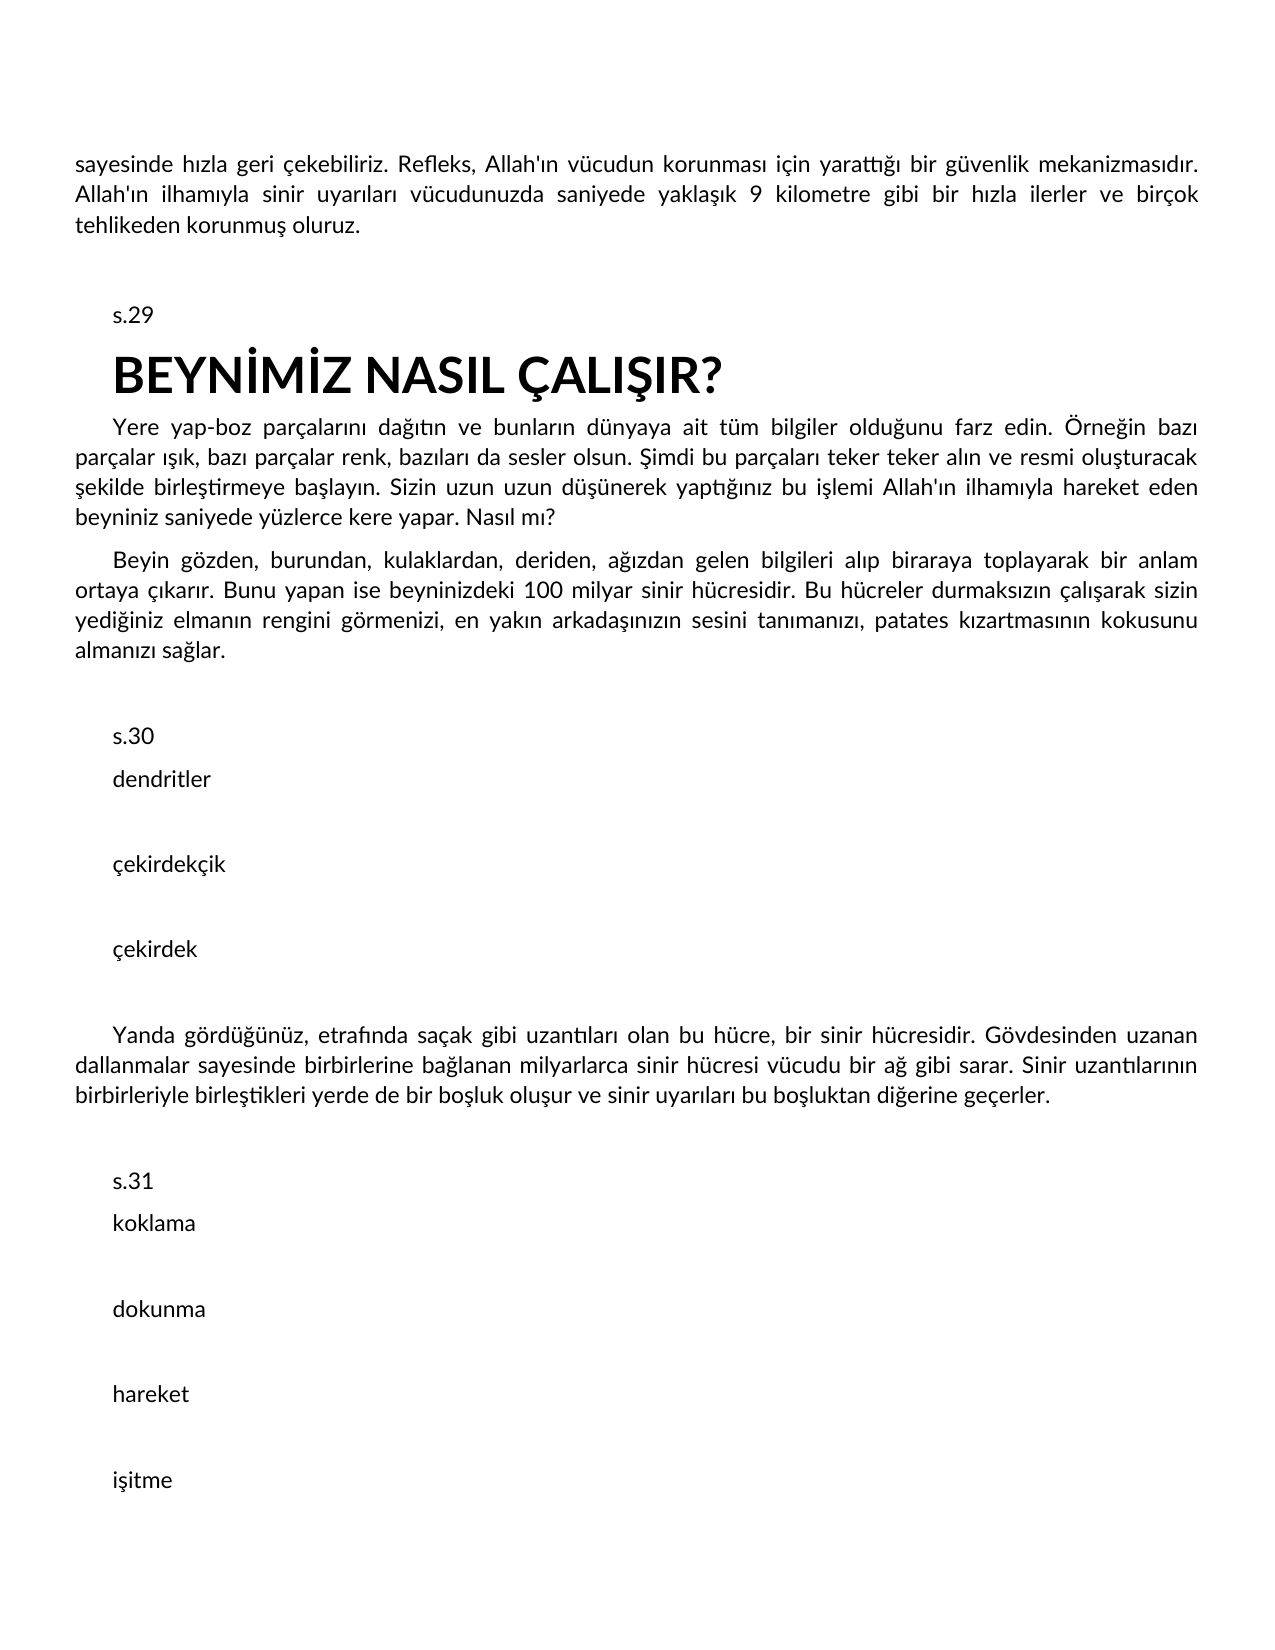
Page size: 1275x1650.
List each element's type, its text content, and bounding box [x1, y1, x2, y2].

text işitme [75, 1466, 1200, 1493]
text s.30 [75, 722, 1200, 749]
text dokunma [75, 1295, 1200, 1322]
text s.31 [75, 1167, 1200, 1194]
subtitle BEYNİMİZ NASIL ÇALIŞIR? [112, 344, 1200, 404]
text s.29 [75, 301, 1200, 329]
text Beyin gözden, burundan, kulaklardan, deriden, ağızdan gelen bilgileri alıp biraraya toplayarak bir anlam ortaya çıkarır. Bunu yapan ise beyninizdeki 100 milyar sinir hücresidir. Bu hücreler durmaksızın çalışarak sizin yediğiniz elmanın rengini görmenizi, en yakın arkadaşınızın sesini tanımanızı, patates kızartmasının kokusunu almanızı sağlar. [75, 546, 1200, 664]
text sayesinde hızla geri çekebiliriz. Refleks, Allah'ın vücudun korunması için yarattığı bir güvenlik mekanizmasıdır. Allah'ın ilhamıyla sinir uyarıları vücudunuzda saniyede yaklaşık 9 kilometre gibi bir hızla ilerler ve birçok tehlikeden korunmuş oluruz. [75, 150, 1200, 238]
text çekirdek [75, 935, 1200, 963]
text Yere yap-boz parçalarını dağıtın ve bunların dünyaya ait tüm bilgiler olduğunu farz edin. Örneğin bazı parçalar ışık, bazı parçalar renk, bazıları da sesler olsun. Şimdi bu parçaları teker teker alın ve resmi oluşturacak şekilde birleştirmeye başlayın. Sizin uzun uzun düşünerek yaptığınız bu işlemi Allah'ın ilhamıyla hareket eden beyniniz saniyede yüzlerce kere yapar. Nasıl mı? [75, 412, 1200, 531]
text Yanda gördüğünüz, etrafında saçak gibi uzantıları olan bu hücre, bir sinir hücresidir. Gövdesinden uzanan dallanmalar sayesinde birbirlerine bağlanan milyarlarca sinir hücresi vücudu bir ağ gibi sarar. Sinir uzantılarının birbirleriyle birleştikleri yerde de bir boşluk oluşur ve sinir uyarıları bu boşluktan diğerine geçerler. [75, 1021, 1200, 1109]
text hareket [75, 1380, 1200, 1408]
text dendritler [75, 764, 1200, 792]
text koklama [75, 1209, 1200, 1237]
text çekirdekçik [75, 850, 1200, 877]
